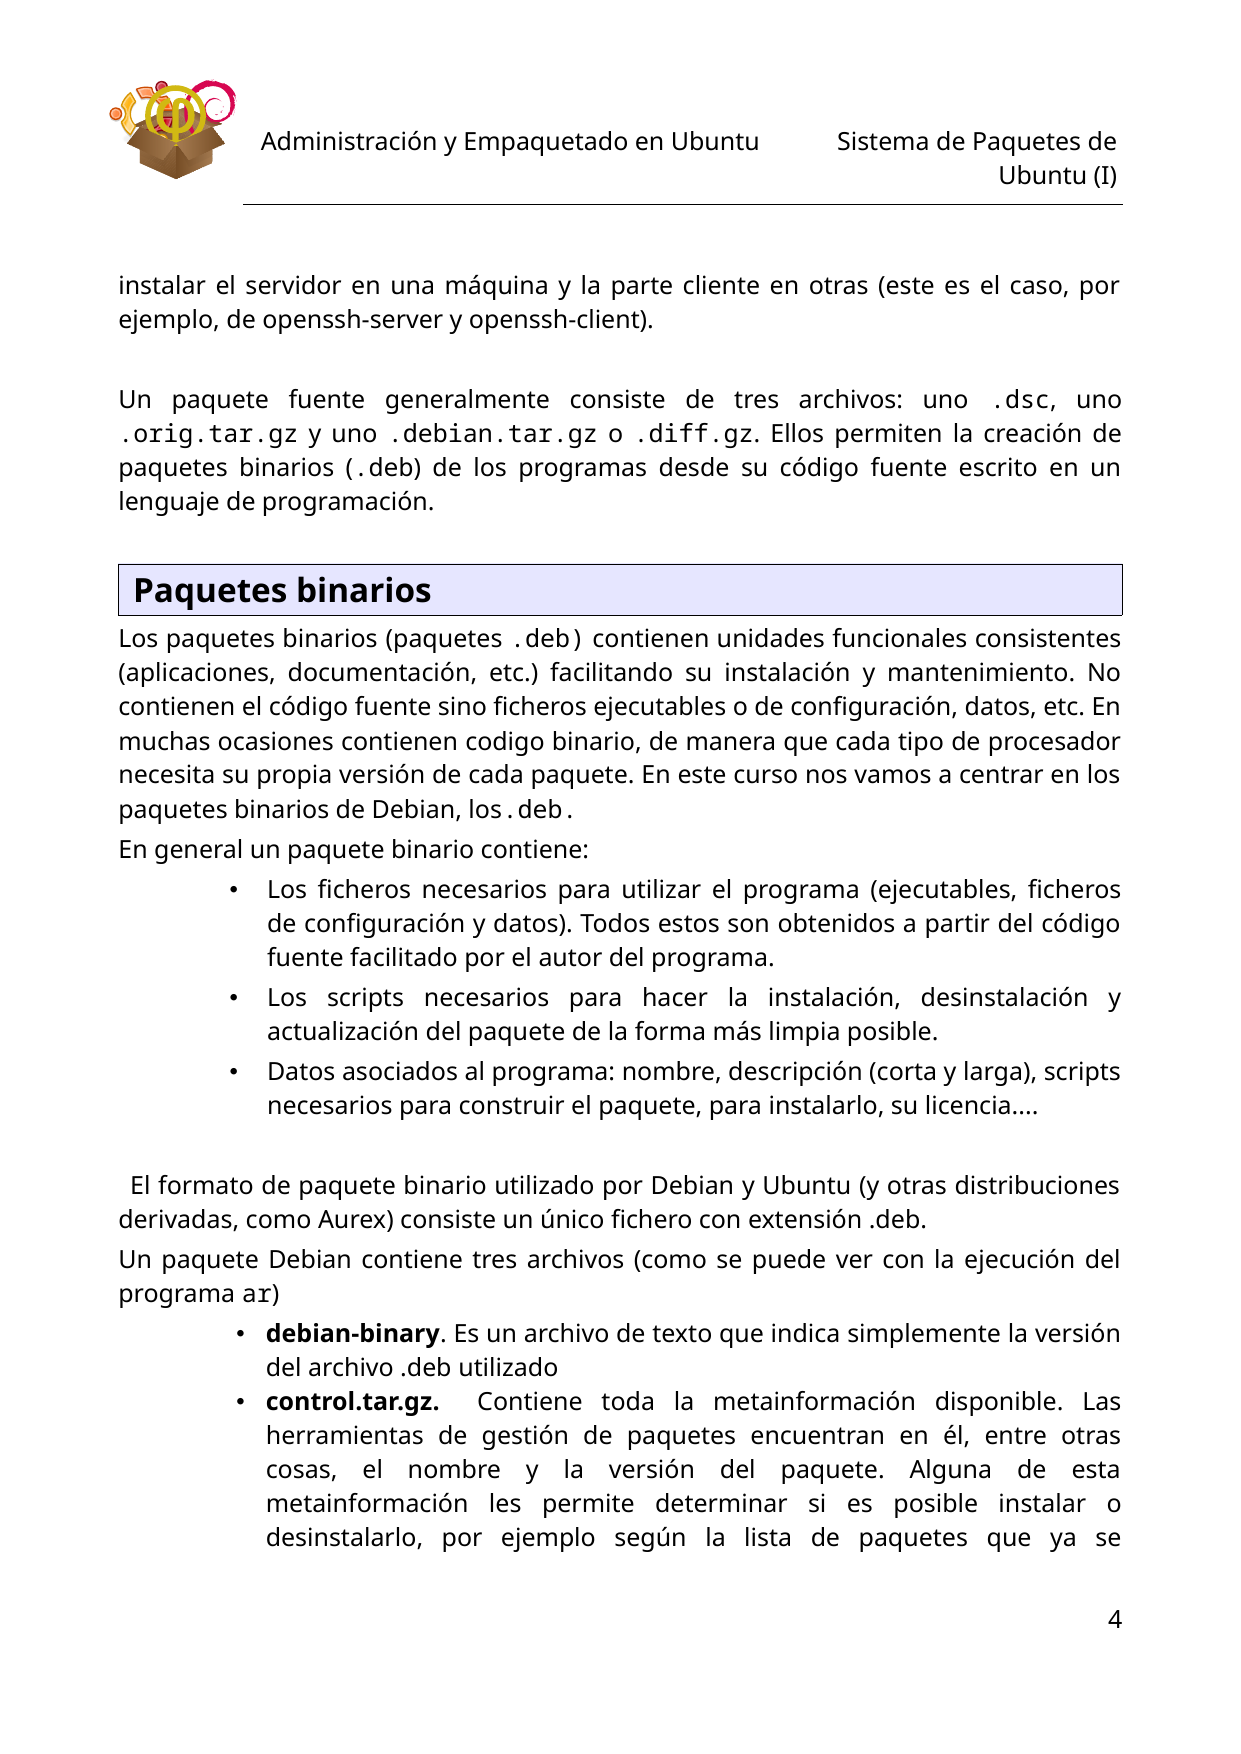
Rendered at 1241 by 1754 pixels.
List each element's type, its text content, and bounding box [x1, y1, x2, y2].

text Paquetes binarios [119, 565, 1122, 615]
list Los scripts necesarios para hacer la instalación, desinstalación y actualización del paquete de la forma más limpia posible. [229, 979, 1122, 1047]
text Un paquete Debian contiene tres archivos (como se puede ver con la ejecución del programa ar) [118, 1242, 1122, 1310]
text El formato de paquete binario utilizado por Debian y Ubuntu (y otras distribuciones derivadas, como Aurex) consiste un único fichero con extensión .deb. [118, 1167, 1122, 1236]
text instalar el servidor en una máquina y la parte cliente en otras (este es el caso, por ejemplo, de openssh-server y openssh-client). [118, 267, 1122, 335]
list Los ficheros necesarios para utilizar el programa (ejecutables, ficheros de configuración y datos). Todos estos son obtenidos a partir del código fuente facilitado por el autor del programa. [229, 871, 1122, 973]
list debian-binary. Es un archivo de texto que indica simplemente la versión del archivo .deb utilizado [236, 1316, 1122, 1384]
text Los paquetes binarios (paquetes .deb) contienen unidades funcionales consistentes (aplicaciones, documentación, etc.) facilitando su instalación y mantenimiento. No contienen el código fuente sino ficheros ejecutables o de configuración, datos, etc. En muchas ocasiones contienen codigo binario, de manera que cada tipo de procesador necesita su propia versión de cada paquete. En este curso nos vamos a centrar en los paquetes binarios de Debian, los.deb. [118, 621, 1122, 825]
list control.tar.gz. Contiene toda la metainformación disponible. Las herramientas de gestión de paquetes encuentran en él, entre otras cosas, el nombre y la versión del paquete. Alguna de esta metainformación les permite determinar si es posible instalar o desinstalarlo, por ejemplo según la lista de paquetes que ya se [236, 1384, 1122, 1554]
text En general un paquete binario contiene: [118, 831, 1122, 865]
text Un paquete fuente generalmente consiste de tres archivos: uno .dsc, uno .orig.tar.gz y uno .debian.tar.gz o .diff.gz. Ellos permiten la creación de paquetes binarios (.deb) de los programas desde su código fuente escrito en un lenguaje de programación. [118, 381, 1122, 518]
list Datos asociados al programa: nombre, descripción (corta y larga), scripts necesarios para construir el paquete, para instalarlo, su licencia.... [229, 1053, 1122, 1122]
